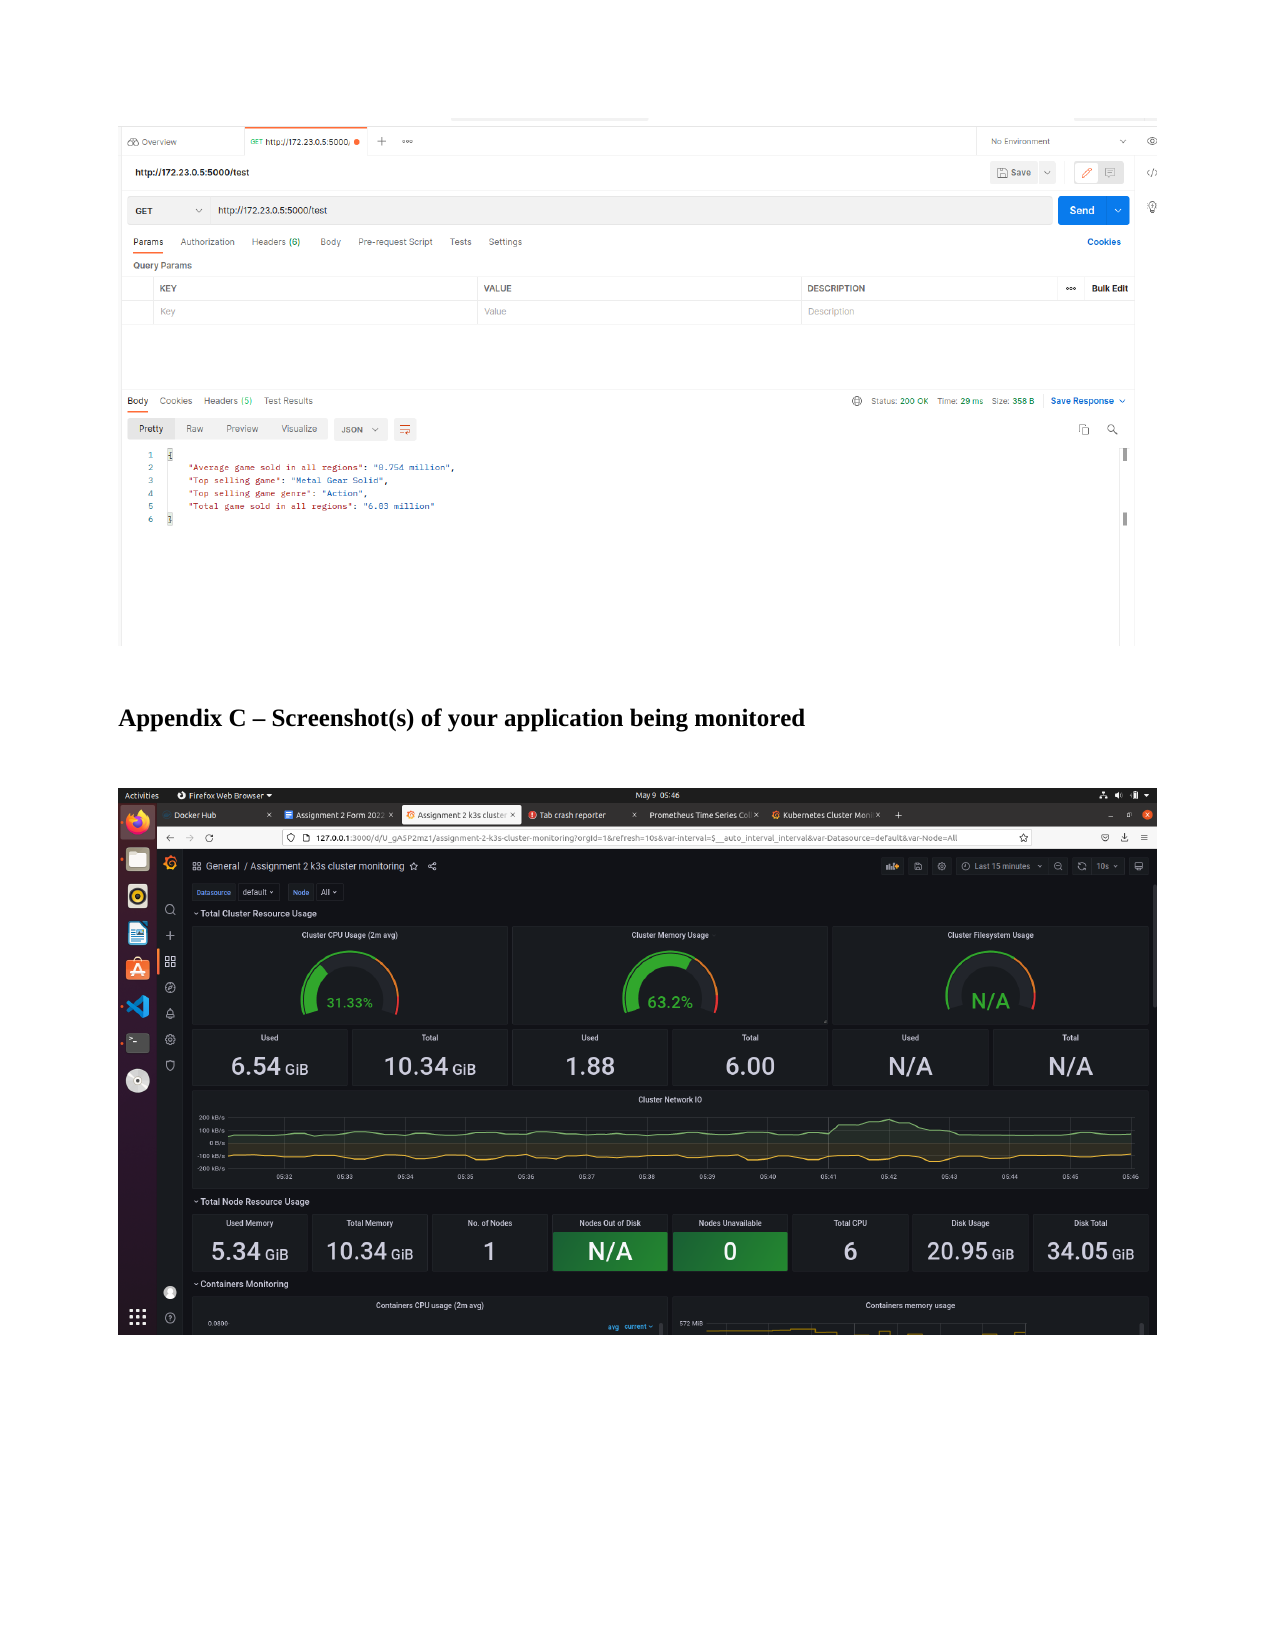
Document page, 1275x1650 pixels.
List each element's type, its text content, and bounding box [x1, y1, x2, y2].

text Appendix C – Screenshot(s) of your application being monitored [118, 703, 1157, 731]
picture [118, 118, 1157, 646]
picture [118, 788, 1157, 1335]
